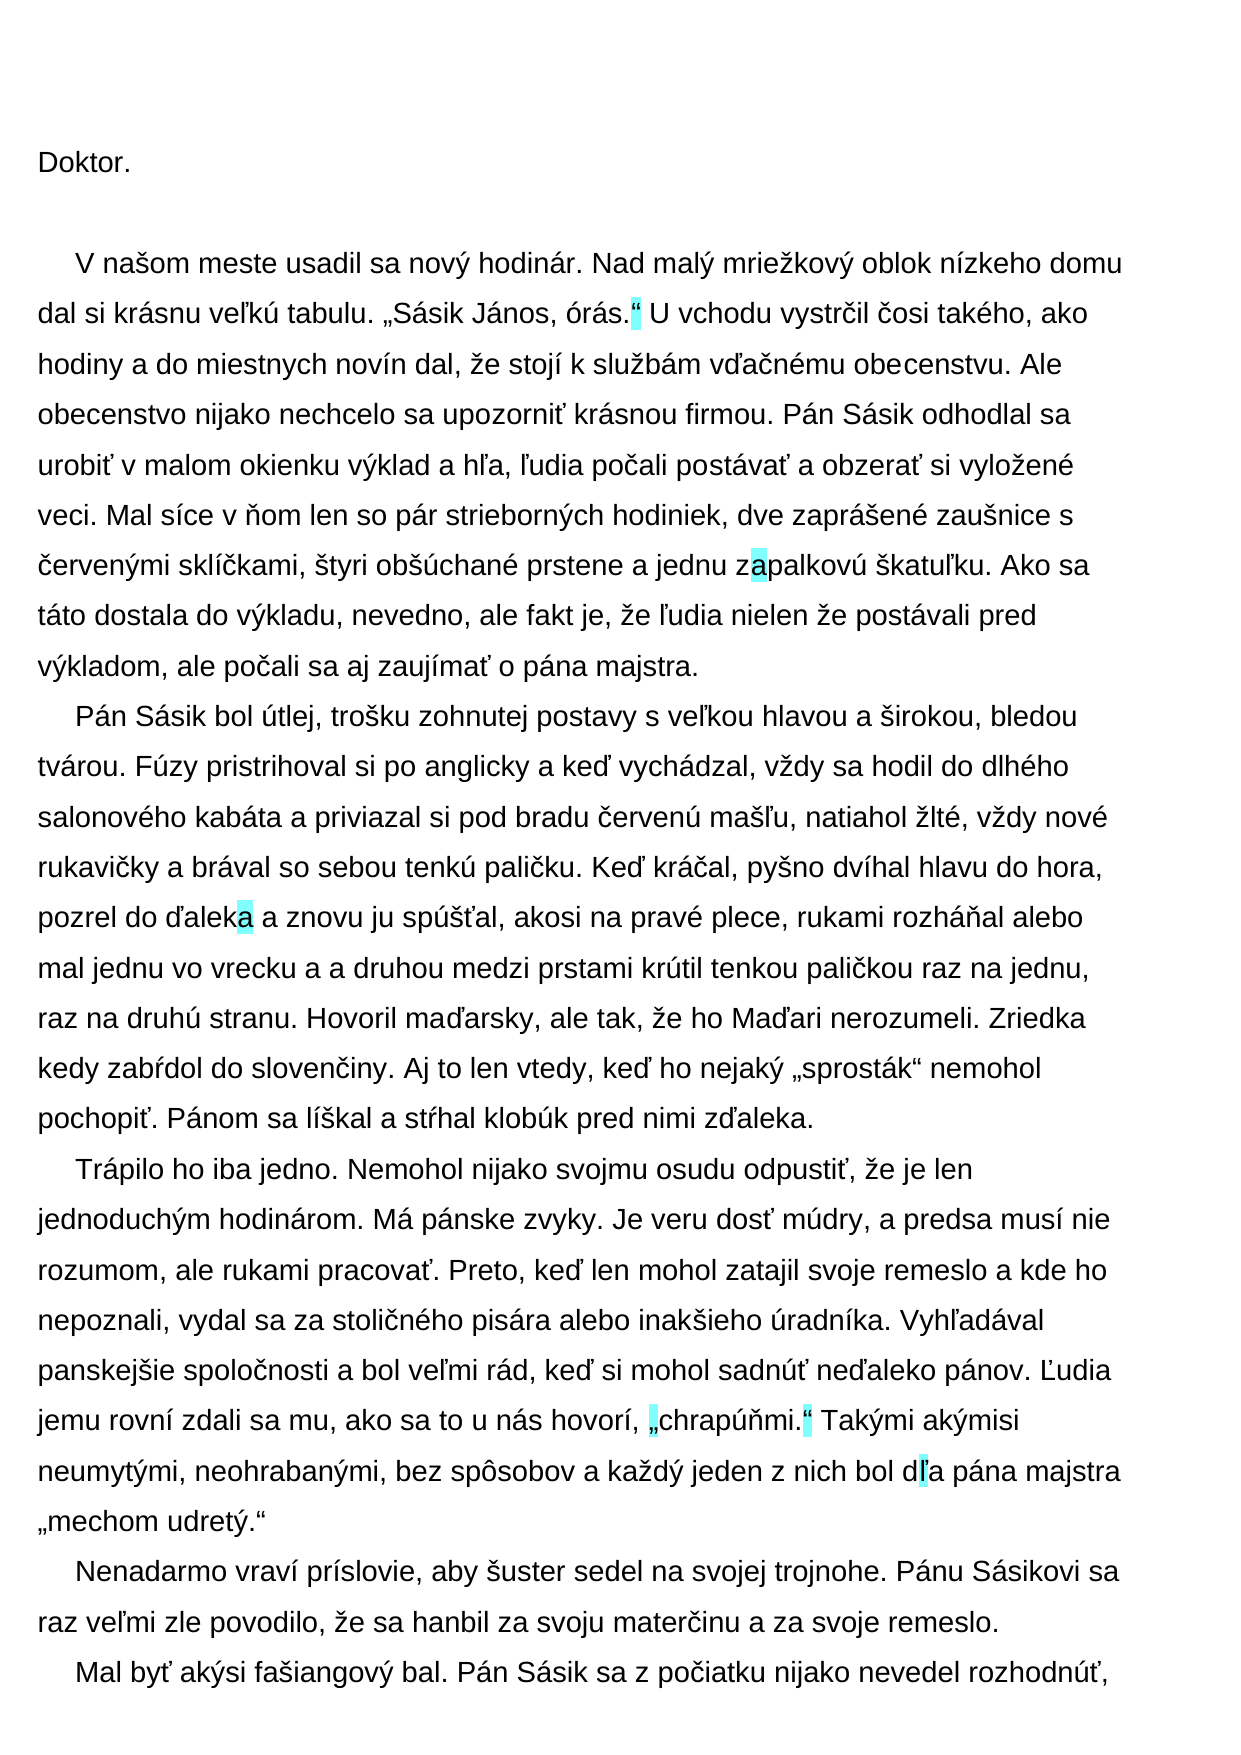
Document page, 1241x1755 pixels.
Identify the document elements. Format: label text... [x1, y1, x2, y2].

text V našom meste usadil sa nový hodinár. Nad malý mriežkový oblok nízkeho domu dal si krásnu veľkú tabulu. „Sásik János, órás.“ U vchodu vy­strčil čosi takého, ako hodiny a do miestnych novín dal, že stojí k službám vďačnému obe­censtvu. Ale obecenstvo nijako nechcelo sa upo­zorniť krásnou firmou. Pán Sásik odhodlal sa urobiť v malom okienku výklad a hľa, ľudia počali po­stávať a obzerať si vyložené veci. Mal síce v ňom len so pár strieborných hodiniek, dve zaprášené zaušnice s červenými sklíčkami, štyri obšúchané prstene a jednu zapalkovú škatuľku. Ako sa táto dostala do výkladu, nevedno, ale fakt je, že ľudia nielen že postávali pred výkladom, ale počali sa aj zaujímať o pána majstra. [37, 246, 1136, 682]
text Trápilo ho iba jedno. Nemohol nijako svojmu osudu odpustiť, že je len jednoduchým hodinárom. Má pánske zvyky. Je veru dosť múdry, a predsa musí nie rozumom, ale rukami pracovať. Preto, keď len mohol zatajil svoje remeslo a kde ho ne­poznali, vydal sa za stoličného pisára alebo inak­šieho úradníka. Vyhľadával panskejšie spoločnosti a bol veľmi rád, keď si mohol sadnúť neďaleko pánov. Ľudia jemu rovní zdali sa mu, ako sa to u nás hovorí, „chrapúňmi.“ Takými akýmisi neumytými, neohrabanými, bez spôsobov a každý jeden z nich bol dľa pána majstra „mechom udretý.“ [37, 1152, 1136, 1538]
text Pán Sásik bol útlej, trošku zohnutej postavy s veľkou hlavou a širokou, bledou tvárou. Fúzy pristrihoval si po anglicky a keď vychádzal, vždy sa hodil do dlhého salonového kabáta a priviazal si pod bradu červenú mašľu, natiahol žlté, vždy nové rukavičky a brával so sebou tenkú paličku. Keď kráčal, pyšno dvíhal hlavu do hora, pozrel do ďa­leka a znovu ju spúšťal, akosi na pravé plece, rukami rozháňal alebo mal jednu vo vrecku a a druhou medzi prstami krútil tenkou paličkou raz na jednu, raz na druhú stranu. Hovoril ma­ďarsky, ale tak, že ho Maďari nerozumeli. Zriedka kedy zabŕdol do slovenčiny. Aj to len vtedy, keď ho nejaký „sprosták“ nemohol pochopiť. Pánom sa líškal a stŕhal klobúk pred nimi zďaleka. [37, 699, 1136, 1135]
subtitle Doktor. [37, 145, 1136, 178]
text Nenadarmo vraví príslovie, aby šuster sedel na svojej trojnohe. Pánu Sásikovi sa raz veľmi zle povodilo, že sa hanbil za svoju materčinu a za svoje remeslo. [37, 1554, 1136, 1638]
text Mal byť akýsi fašiangový bal. Pán Sásik sa z počiatku nijako nevedel rozhodnúť, [37, 1655, 1136, 1688]
